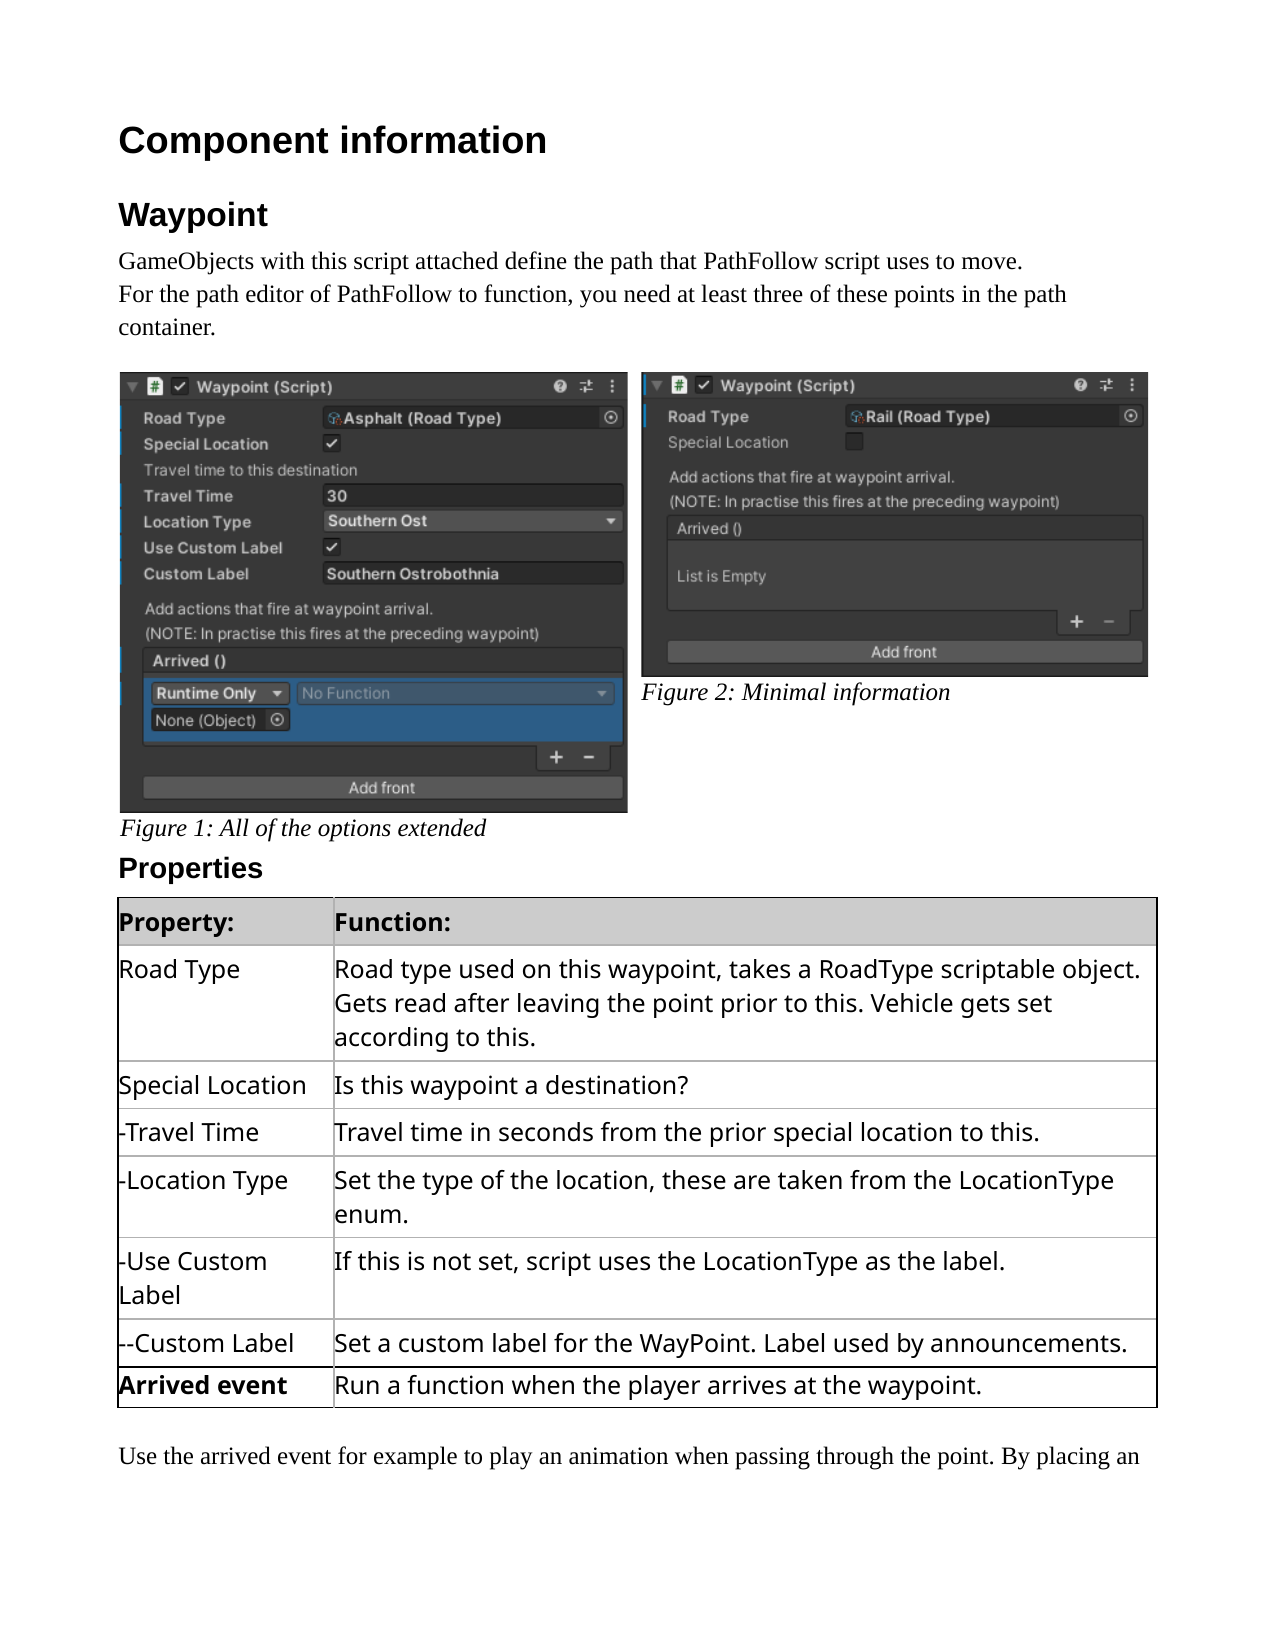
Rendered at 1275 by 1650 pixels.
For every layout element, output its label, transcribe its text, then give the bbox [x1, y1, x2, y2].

picture [119, 372, 628, 813]
table_cell Road Type [119, 946, 333, 1060]
table_cell If this is not set, script uses the LocationType as the label. [335, 1238, 1156, 1318]
table_cell Run a function when the player arrives at the waypoint. [335, 1368, 1156, 1407]
picture [641, 372, 1149, 677]
subtitle Component information [118, 118, 1157, 162]
table_cell Travel time in seconds from the prior special location to this. [335, 1109, 1156, 1155]
text GameObjects with this script attached define the path that PathFollow script uses to move. For the path editor of PathFollow to function, you need at least three of these points in the path container. [118, 246, 1157, 341]
subtitle Properties [118, 851, 1157, 884]
table_cell Arrived event [119, 1368, 333, 1407]
subtitle Waypoint [118, 195, 1157, 234]
table_header Property: [119, 898, 333, 944]
text Figure 1: All of the options extended [120, 813, 628, 842]
text Figure 2: Minimal information [641, 677, 1148, 705]
table_cell Road type used on this waypoint, takes a RoadType scriptable object. Gets read after leaving the point prior to this. Vehicle gets set according to this. [335, 946, 1156, 1060]
table_cell -Travel Time [119, 1109, 333, 1155]
table_header Function: [335, 898, 1156, 944]
table_cell --Custom Label [119, 1320, 333, 1366]
table_cell Set a custom label for the WayPoint. Label used by announcements. [335, 1320, 1156, 1366]
table_cell Set the type of the location, these are taken from the LocationType enum. [335, 1157, 1156, 1236]
table_cell -Location Type [119, 1157, 333, 1236]
table_cell -Use Custom Label [119, 1238, 333, 1318]
text Use the arrived event for example to play an animation when passing through the point. By placing an [118, 1408, 1157, 1470]
table_cell Special Location [119, 1062, 333, 1107]
table_cell Is this waypoint a destination? [335, 1062, 1156, 1107]
